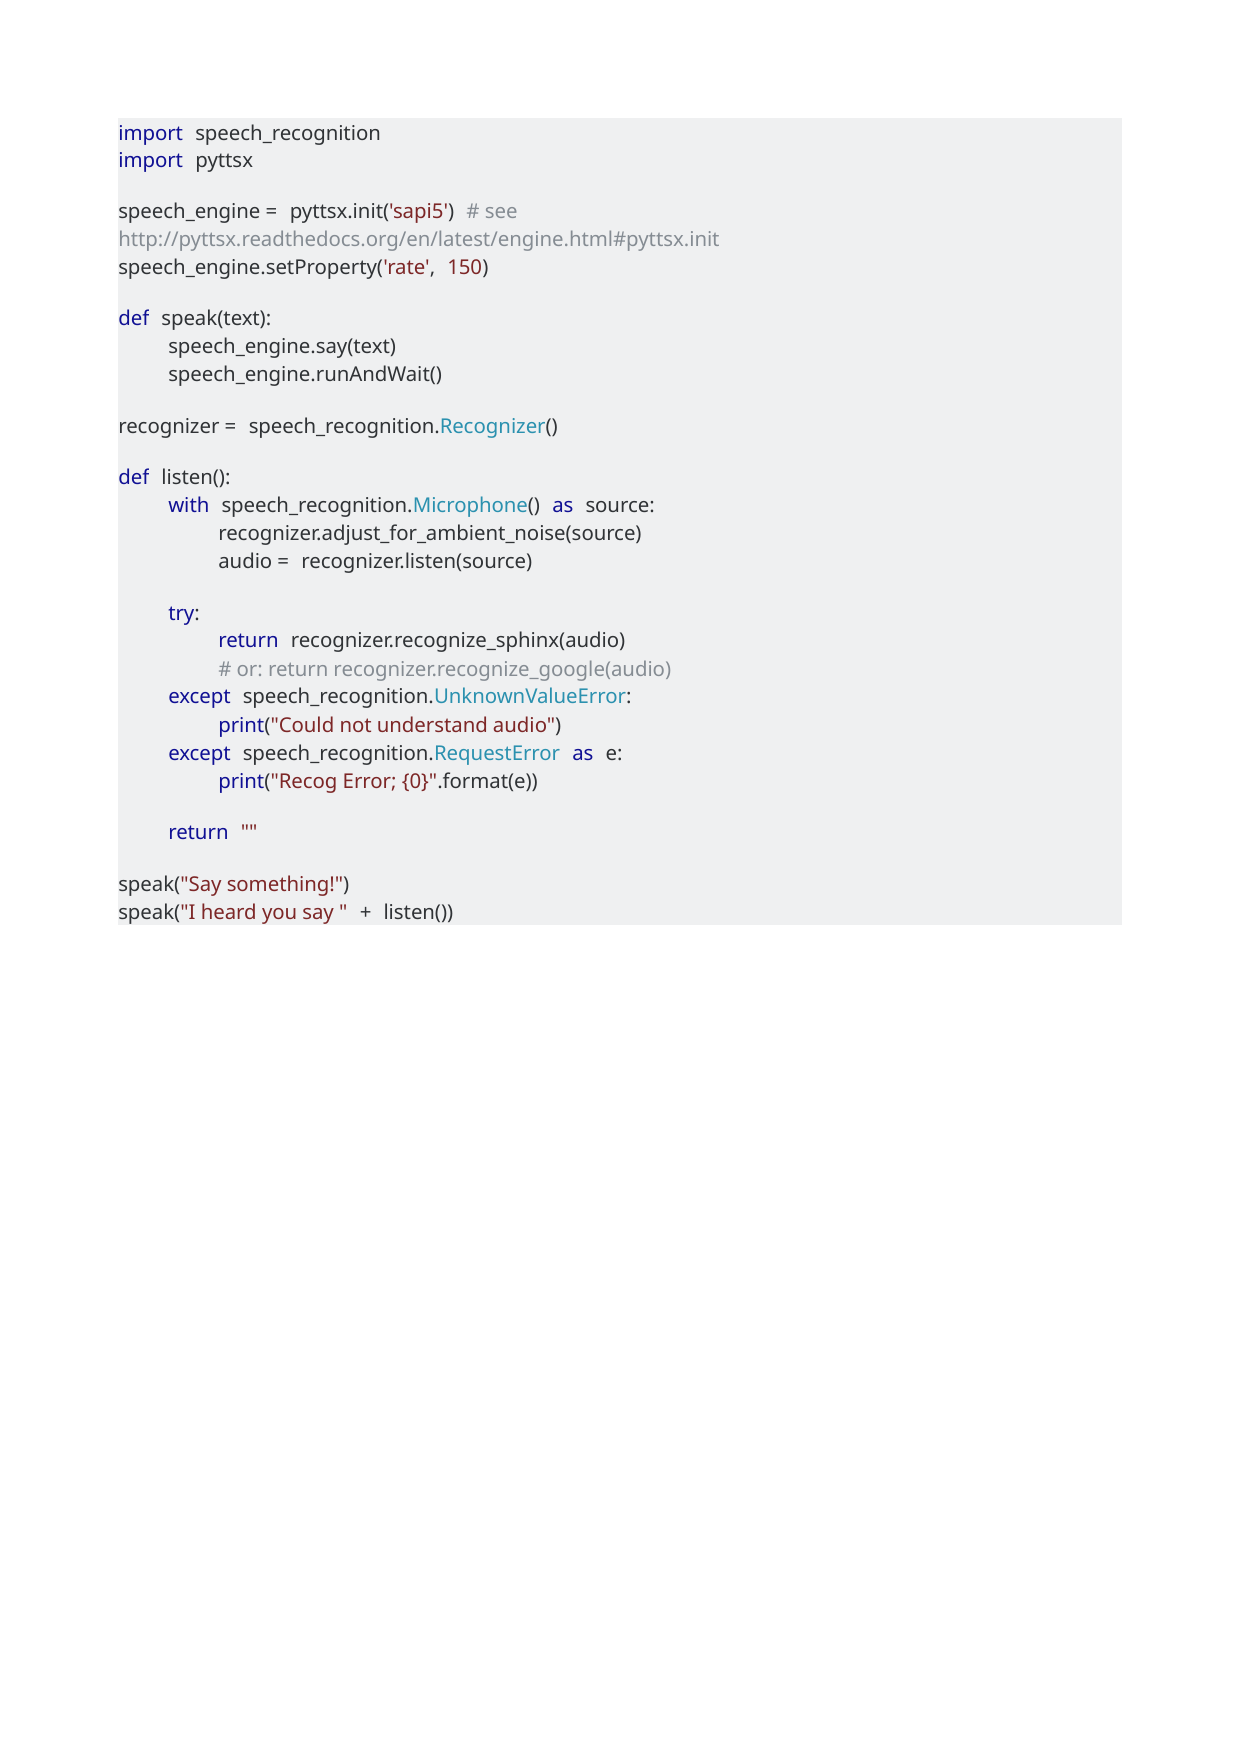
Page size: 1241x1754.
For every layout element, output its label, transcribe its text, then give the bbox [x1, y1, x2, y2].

text # or: return recognizer.recognize_google(audio) [118, 654, 1122, 682]
text speech_engine = pyttsx.init('sapi5') # see http://pyttsx.readthedocs.org/en/latest/engine.html#pyttsx.init [118, 197, 1122, 253]
text def speak(text): [118, 304, 1122, 332]
text print("Recog Error; {0}".format(e)) [118, 766, 1122, 794]
text speak("Say something!") [118, 869, 1122, 897]
text speech_engine.runAndWait() [118, 360, 1122, 388]
text def listen(): [118, 463, 1122, 490]
text return recognizer.recognize_sphinx(audio) [118, 626, 1122, 654]
text with speech_recognition.Microphone() as source: [118, 490, 1122, 518]
text try: [118, 598, 1122, 626]
text except speech_recognition.RequestError as e: [118, 738, 1122, 766]
text import speech_recognition [118, 118, 1122, 146]
text recognizer.adjust_for_ambient_noise(source) [118, 518, 1122, 546]
text return "" [118, 818, 1122, 846]
text speak("I heard you say " + listen()) [118, 897, 1122, 925]
text speech_engine.setProperty('rate', 150) [118, 253, 1122, 280]
text recognizer = speech_recognition.Recognizer() [118, 411, 1122, 439]
text audio = recognizer.listen(source) [118, 546, 1122, 574]
text except speech_recognition.UnknownValueError: [118, 682, 1122, 710]
text speech_engine.say(text) [118, 332, 1122, 360]
text print("Could not understand audio") [118, 710, 1122, 738]
text import pyttsx [118, 146, 1122, 173]
